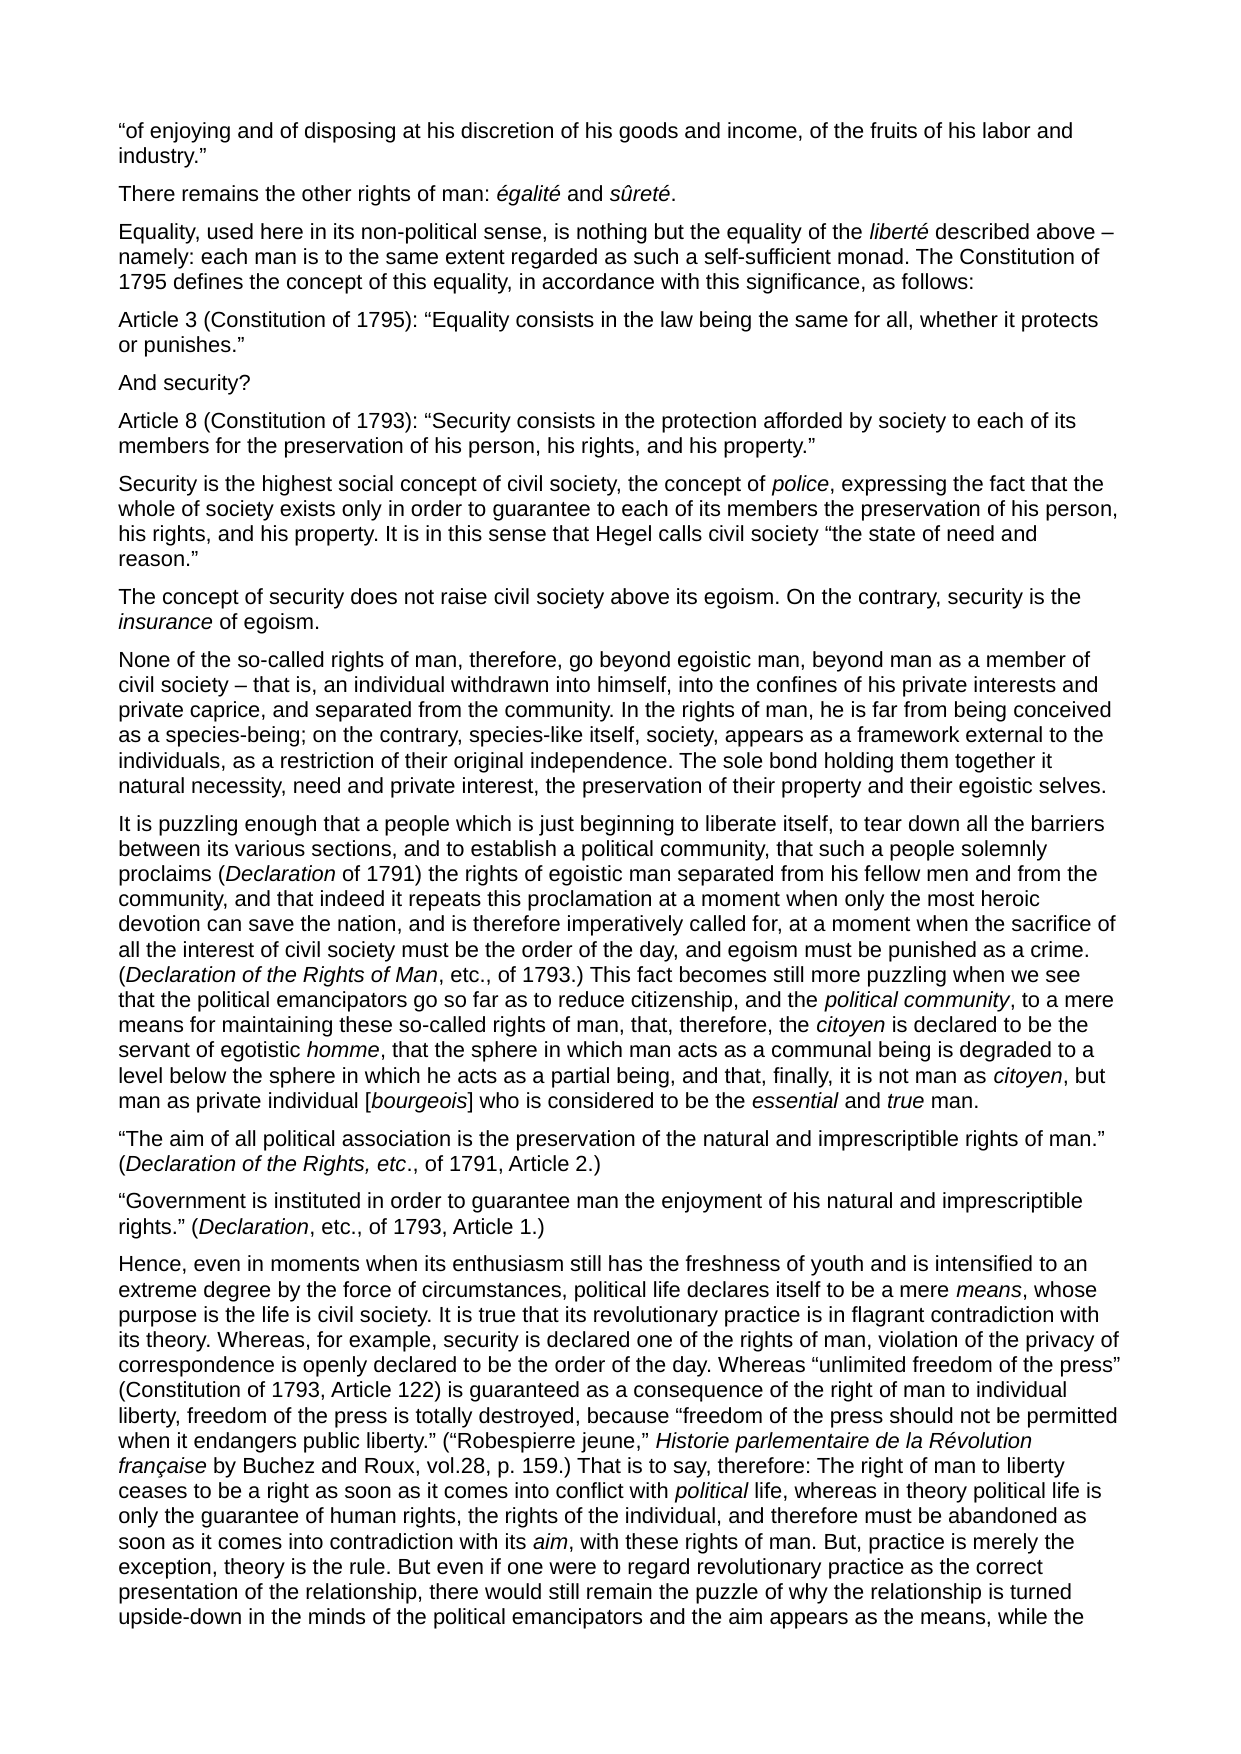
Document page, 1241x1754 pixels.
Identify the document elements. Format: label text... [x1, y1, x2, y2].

text “of enjoying and of disposing at his discretion of his goods and income, of the fruits of his labor and industry.” [118, 118, 1122, 168]
text The concept of security does not raise civil society above its egoism. On the contrary, security is the insurance of egoism. [118, 584, 1122, 634]
text There remains the other rights of man: égalité and sûreté. [118, 181, 1122, 206]
text It is puzzling enough that a people which is just beginning to liberate itself, to tear down all the barriers between its various sections, and to establish a political community, that such a people solemnly proclaims (Declaration of 1791) the rights of egoistic man separated from his fellow men and from the community, and that indeed it repeats this proclamation at a moment when only the most heroic devotion can save the nation, and is therefore imperatively called for, at a moment when the sacrifice of all the interest of civil society must be the order of the day, and egoism must be punished as a crime. (Declaration of the Rights of Man, etc., of 1793.) This fact becomes still more puzzling when we see that the political emancipators go so far as to reduce citizenship, and the political community, to a mere means for maintaining these so-called rights of man, that, therefore, the citoyen is declared to be the servant of egotistic homme, that the sphere in which man acts as a communal being is degraded to a level below the sphere in which he acts as a partial being, and that, finally, it is not man as citoyen, but man as private individual [bourgeois] who is considered to be the essential and true man. [118, 810, 1122, 1113]
text “The aim of all political association is the preservation of the natural and imprescriptible rights of man.” (Declaration of the Rights, etc., of 1791, Article 2.) [118, 1125, 1122, 1176]
text And security? [118, 370, 1122, 395]
text Article 3 (Constitution of 1795): “Equality consists in the law being the same for all, whether it protects or punishes.” [118, 307, 1122, 357]
text “Government is instituted in order to guarantee man the enjoyment of his natural and imprescriptible rights.” (Declaration, etc., of 1793, Article 1.) [118, 1188, 1122, 1239]
text Article 8 (Constitution of 1793): “Security consists in the protection afforded by society to each of its members for the preservation of his person, his rights, and his property.” [118, 407, 1122, 458]
text Equality, used here in its non-political sense, is nothing but the equality of the liberté described above – namely: each man is to the same extent regarded as such a self-sufficient monad. The Constitution of 1795 defines the concept of this equality, in accordance with this significance, as follows: [118, 219, 1122, 294]
text Security is the highest social concept of civil society, the concept of police, expressing the fact that the whole of society exists only in order to guarantee to each of its members the preservation of his person, his rights, and his property. It is in this sense that Hegel calls civil society “the state of need and reason.” [118, 470, 1122, 571]
text None of the so-called rights of man, therefore, go beyond egoistic man, beyond man as a member of civil society – that is, an individual withdrawn into himself, into the confines of his private interests and private caprice, and separated from the community. In the rights of man, he is far from being conceived as a species-being; on the contrary, species-like itself, society, appears as a framework external to the individuals, as a restriction of their original independence. The sole bond holding them together it natural necessity, need and private interest, the preservation of their property and their egoistic selves. [118, 647, 1122, 798]
text Hence, even in moments when its enthusiasm still has the freshness of youth and is intensified to an extreme degree by the force of circumstances, political life declares itself to be a mere means, whose purpose is the life is civil society. It is true that its revolutionary practice is in flagrant contradiction with its theory. Whereas, for example, security is declared one of the rights of man, violation of the privacy of correspondence is openly declared to be the order of the day. Whereas “unlimited freedom of the press” (Constitution of 1793, Article 122) is guaranteed as a consequence of the right of man to individual liberty, freedom of the press is totally destroyed, because “freedom of the press should not be permitted when it endangers public liberty.” (“Robespierre jeune,” Historie parlementaire de la Révolution française by Buchez and Roux, vol.28, p. 159.) That is to say, therefore: The right of man to liberty ceases to be a right as soon as it comes into conflict with political life, whereas in theory political life is only the guarantee of human rights, the rights of the individual, and therefore must be abandoned as soon as it comes into contradiction with its aim, with these rights of man. But, practice is merely the exception, theory is the rule. But even if one were to regard revolutionary practice as the correct presentation of the relationship, there would still remain the puzzle of why the relationship is turned upside-down in the minds of the political emancipators and the aim appears as the means, while the [118, 1251, 1122, 1629]
